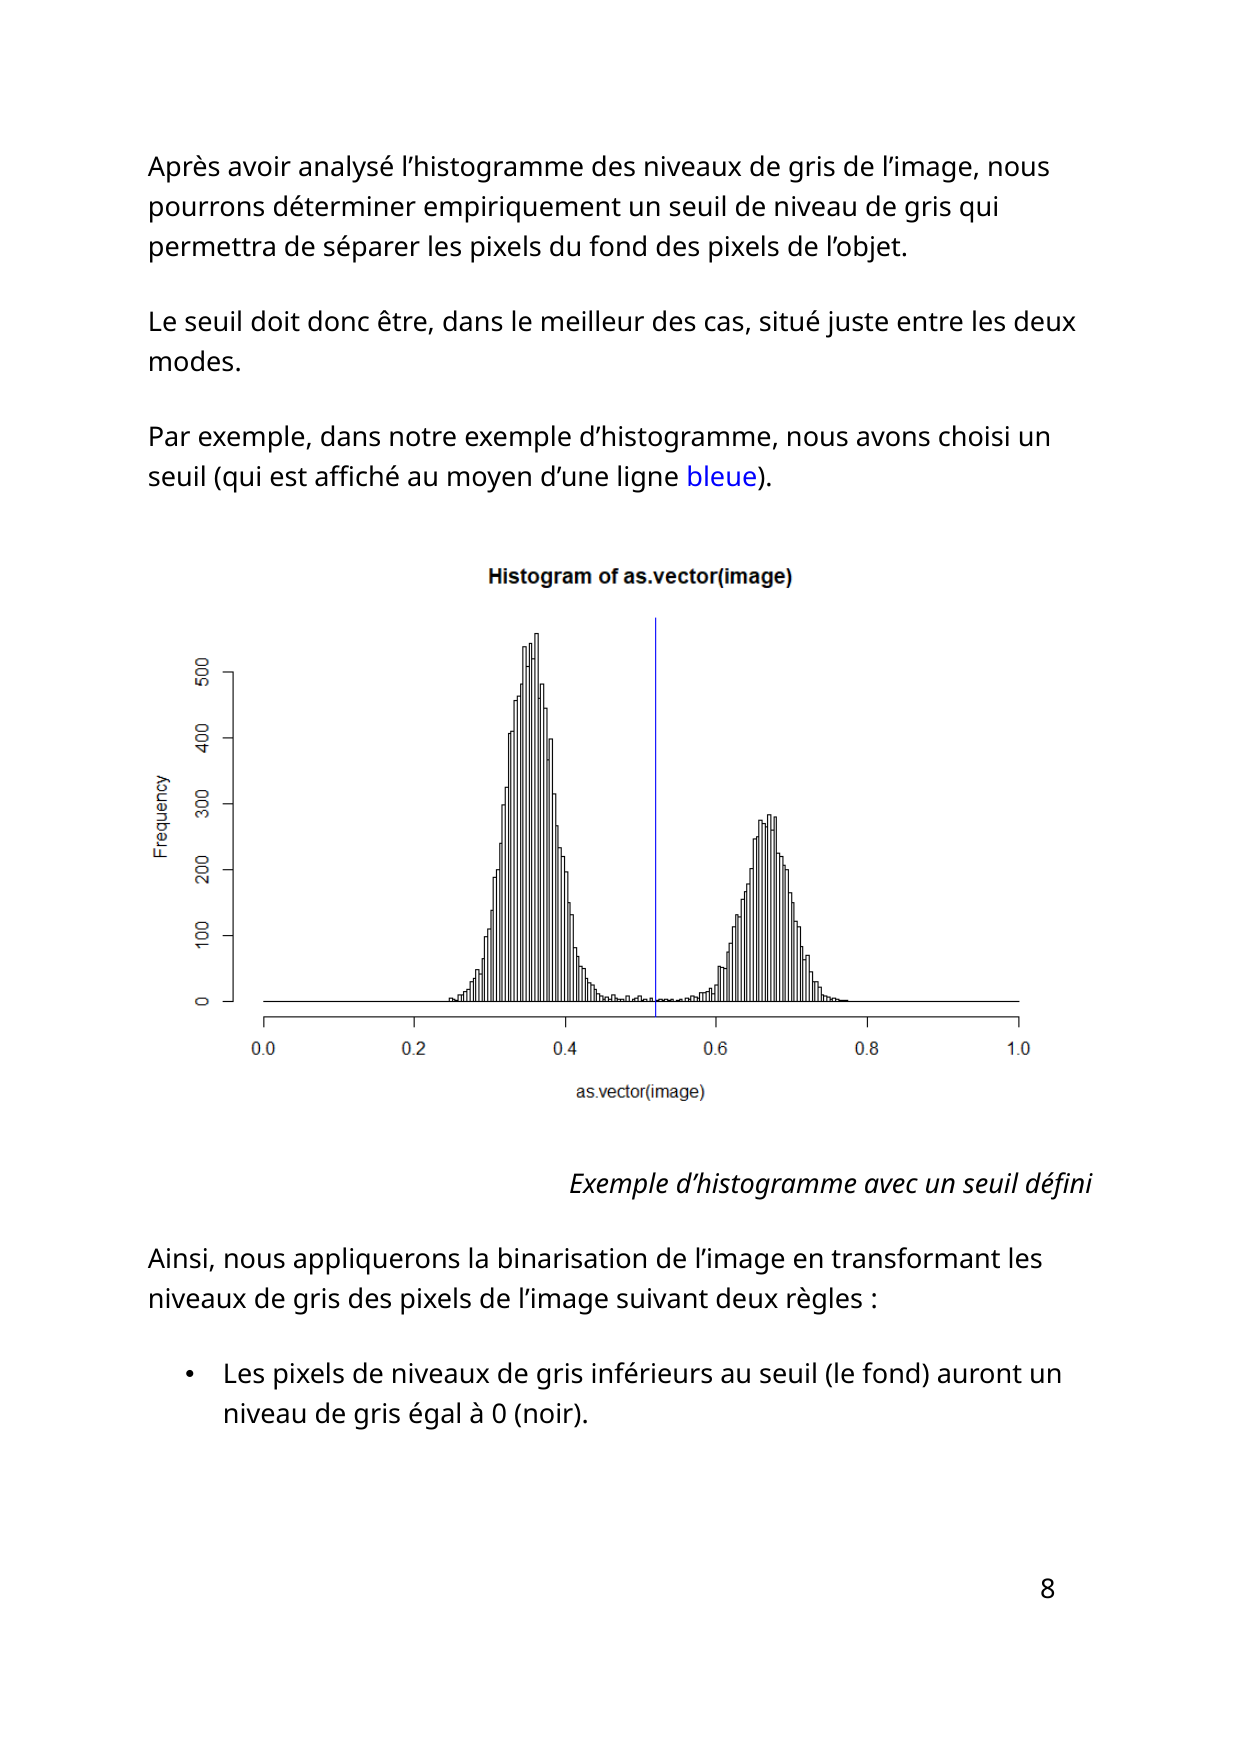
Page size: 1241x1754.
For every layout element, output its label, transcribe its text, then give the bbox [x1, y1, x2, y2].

text Le seuil doit donc être, dans le meilleur des cas, situé juste entre les deux modes. [148, 302, 1093, 379]
list Les pixels de niveaux de gris inférieurs au seuil (le fond) auront un niveau de gris égal à 0 (noir). [185, 1355, 1093, 1431]
text Par exemple, dans notre exemple d’histogramme, nous avons choisi un seuil (qui est affiché au moyen d’une ligne bleue). [148, 417, 1093, 494]
text Après avoir analysé l’histogramme des niveaux de gris de l’image, nous pourrons déterminer empiriquement un seuil de niveau de gris qui permettra de séparer les pixels du fond des pixels de l’objet. [148, 148, 1093, 264]
text Ainsi, nous appliquerons la binarisation de l’image en transformant les niveaux de gris des pixels de l’image suivant deux règles : [148, 1240, 1093, 1316]
picture [147, 532, 1093, 1124]
text Exemple d’histogramme avec un seuil défini [148, 1124, 1093, 1201]
